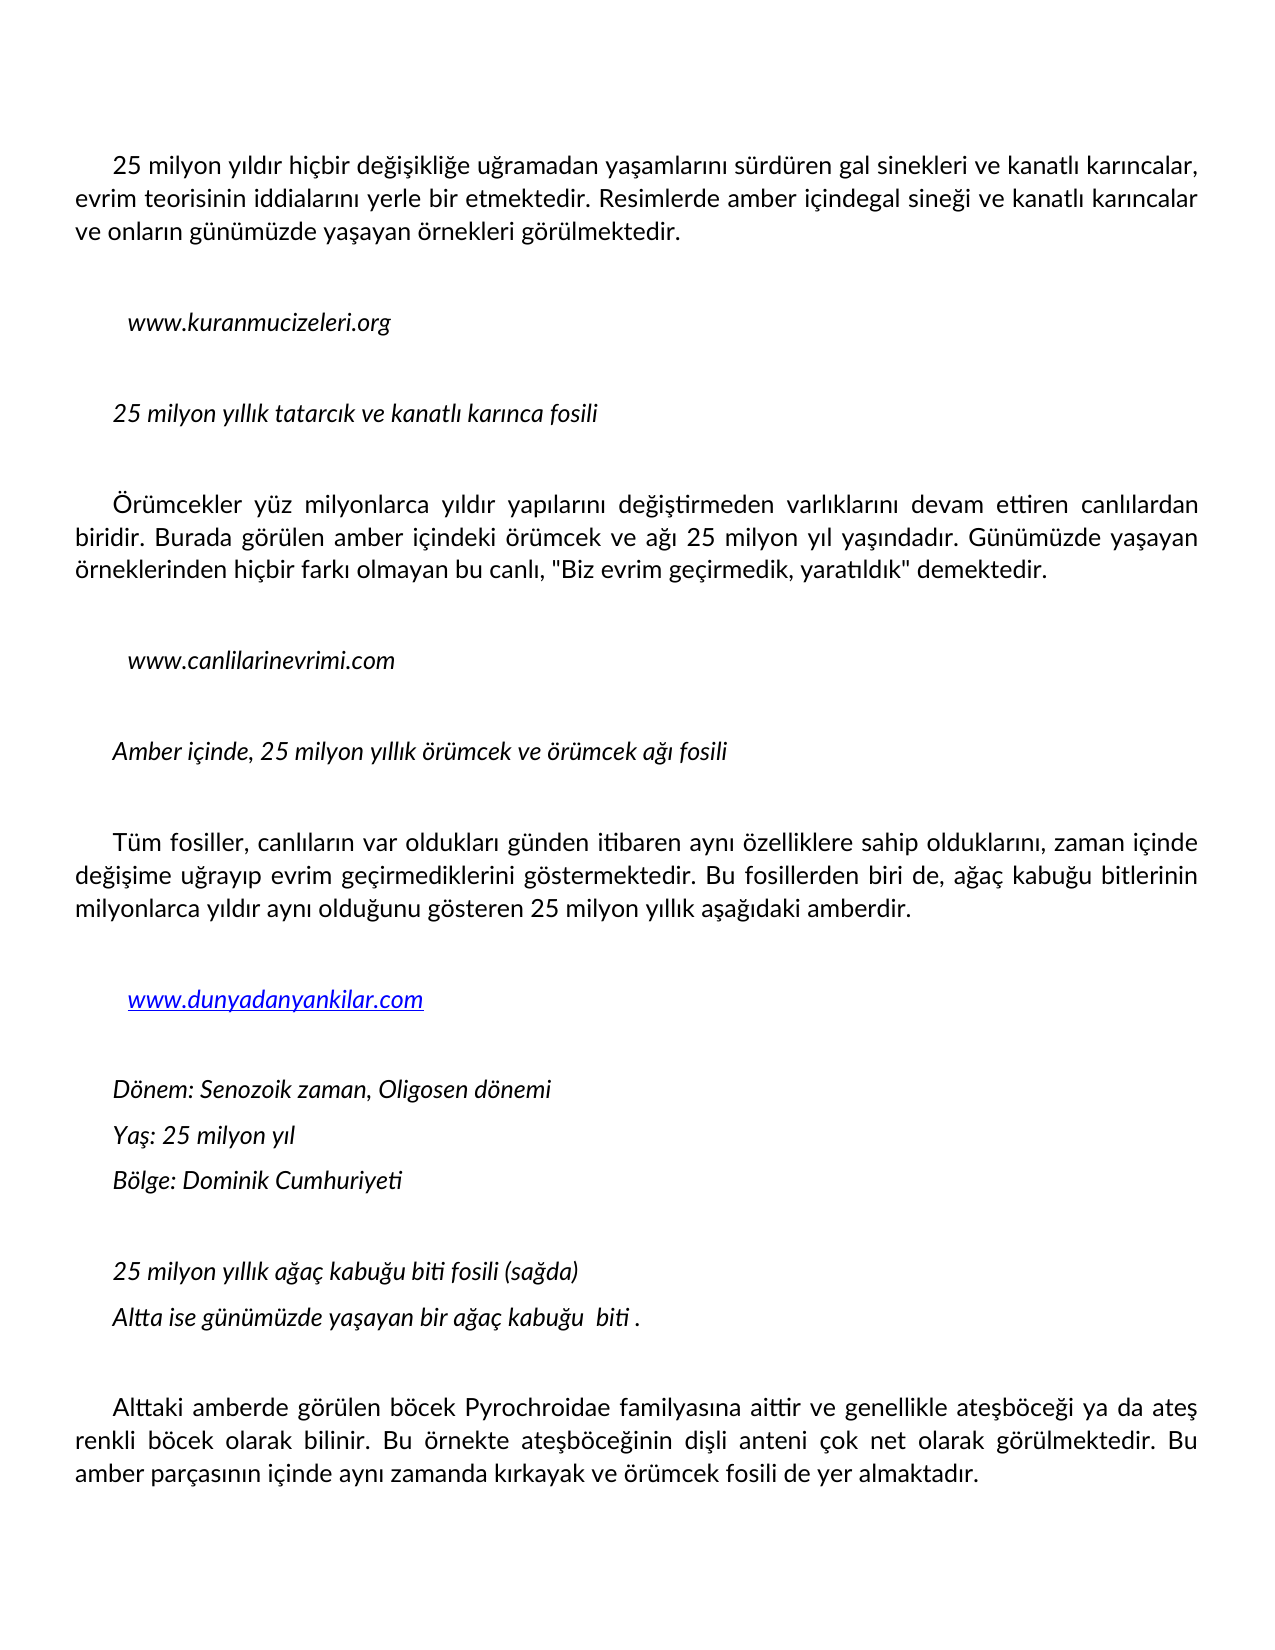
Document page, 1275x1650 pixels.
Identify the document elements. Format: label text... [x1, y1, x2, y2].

text Örümcekler yüz milyonlarca yıldır yapılarını değiştirmeden varlıklarını devam ettiren canlılardan biridir. Burada görülen amber içindeki örümcek ve ağı 25 milyon yıl yaşındadır. Günümüzde yaşayan örneklerinden hiçbir farkı olmayan bu canlı, "Biz evrim geçirmedik, yaratıldık" demektedir. [75, 488, 1200, 584]
text www.kuranmucizeleri.org [127, 307, 1177, 337]
text Amber içinde, 25 milyon yıllık örümcek ve örümcek ağı fosili [75, 736, 1200, 766]
text Bölge: Dominik Cumhuriyeti [75, 1165, 1200, 1195]
text 25 milyon yıldır hiçbir değişikliğe uğramadan yaşamlarını sürdüren gal sinekleri ve kanatlı karıncalar, evrim teorisinin iddialarını yerle bir etmektedir. Resimlerde amber içindegal sineği ve kanatlı karıncalar ve onların günümüzde yaşayan örnekleri görülmektedir. [75, 150, 1200, 246]
text 25 milyon yıllık tatarcık ve kanatlı karınca fosili [75, 397, 1200, 427]
text Alttaki amberde görülen böcek Pyrochroidae familyasına aittir ve genellikle ateşböceği ya da ateş renkli böcek olarak bilinir. Bu örnekte ateşböceğinin dişli anteni çok net olarak görülmektedir. Bu amber parçasının içinde aynı zamanda kırkayak ve örümcek fosili de yer almaktadır. [75, 1392, 1200, 1488]
text 25 milyon yıllık ağaç kabuğu biti fosili (sağda) [75, 1256, 1200, 1286]
text Yaş: 25 milyon yıl [75, 1119, 1200, 1149]
text Tüm fosiller, canlıların var oldukları günden itibaren aynı özelliklere sahip olduklarını, zaman içinde değişime uğrayıp evrim geçirmediklerini göstermektedir. Bu fosillerden biri de, ağaç kabuğu bitlerinin milyonlarca yıldır aynı olduğunu gösteren 25 milyon yıllık aşağıdaki amberdir. [75, 827, 1200, 922]
text www.dunyadanyankilar.com [127, 983, 1177, 1013]
text Altta ise günümüzde yaşayan bir ağaç kabuğu biti . [75, 1301, 1200, 1331]
text Dönem: Senozoik zaman, Oligosen dönemi [75, 1074, 1200, 1104]
text www.canlilarinevrimi.com [127, 645, 1177, 675]
